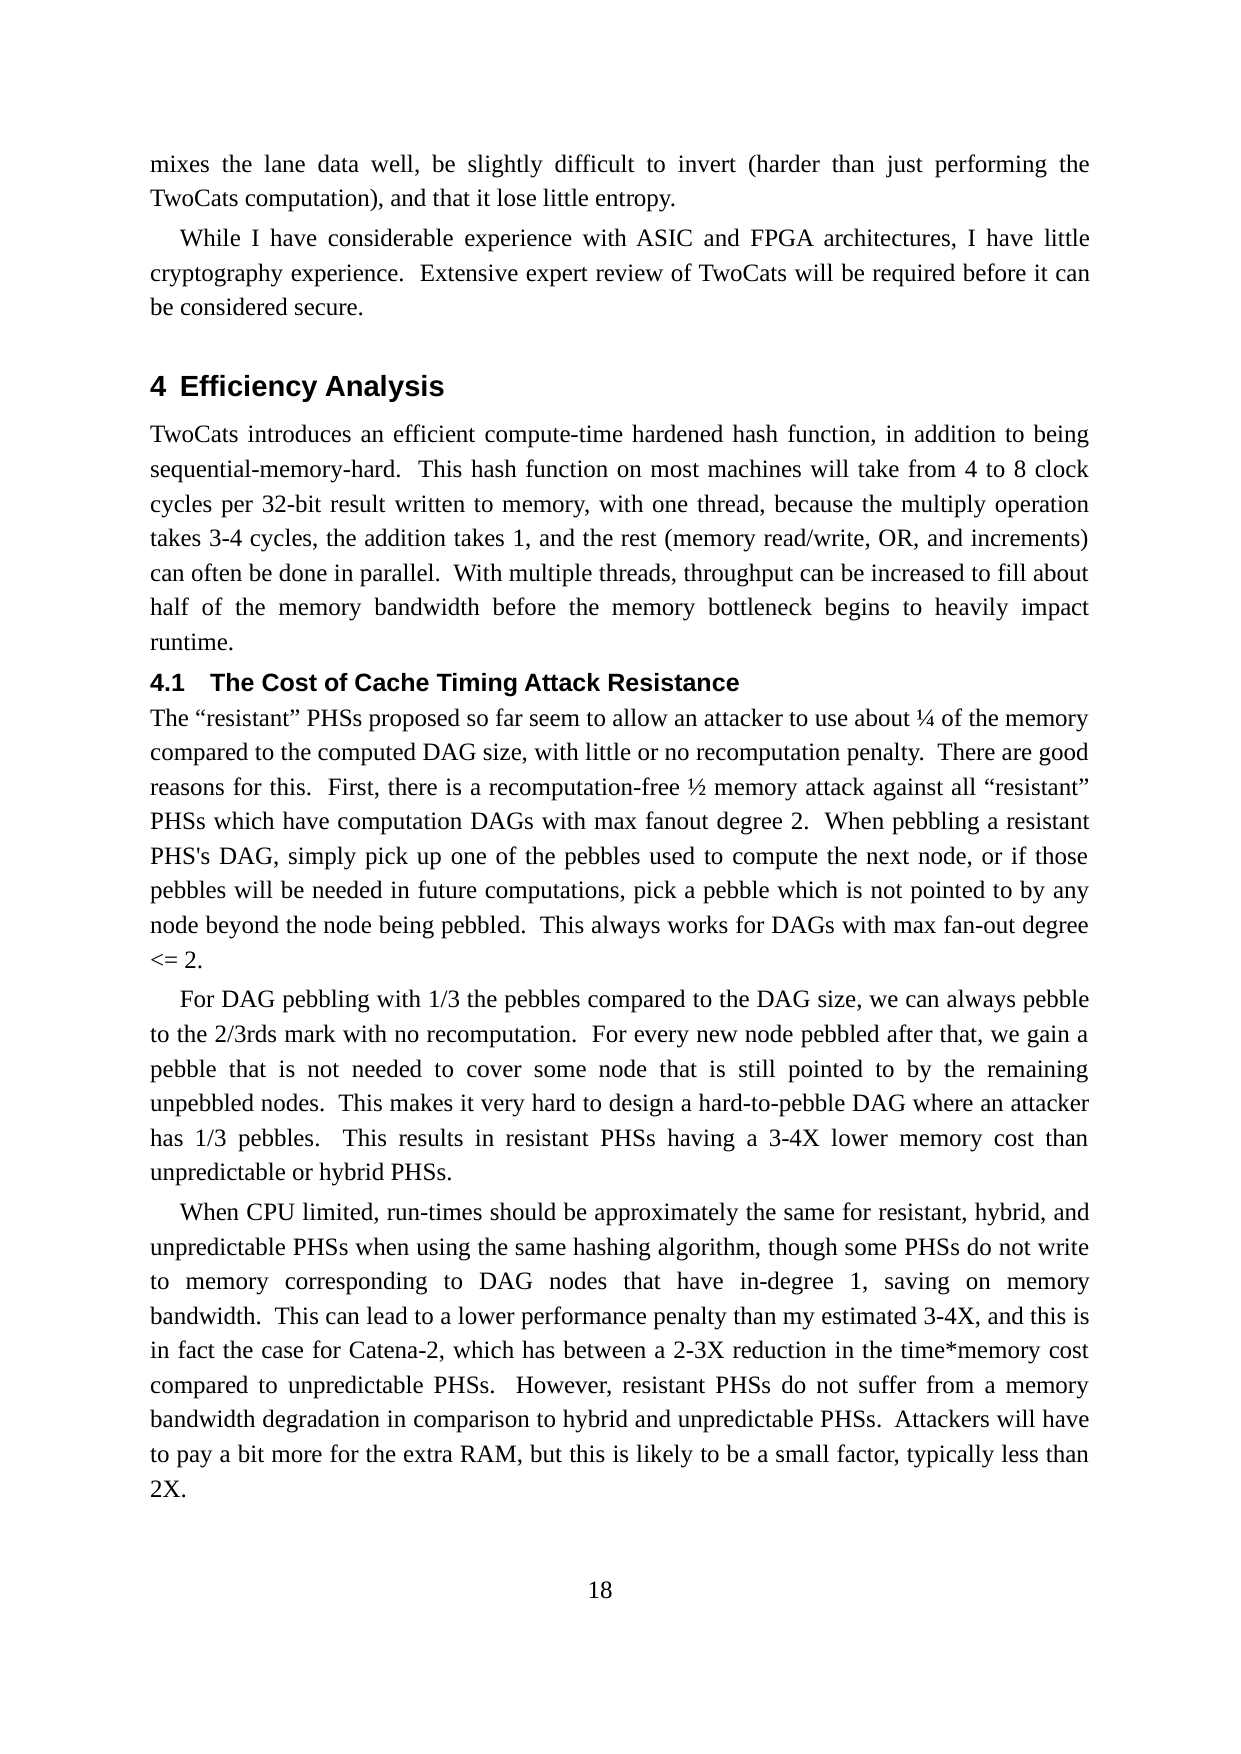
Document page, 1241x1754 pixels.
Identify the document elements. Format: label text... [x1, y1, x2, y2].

text While I have considerable experience with ASIC and FPGA architectures, I have little cryptography experience. Extensive expert review of TwoCats will be required before it can be considered secure. [150, 224, 1091, 321]
text For DAG pebbling with 1/3 the pebbles compared to the DAG size, we can always pebble to the 2/3rds mark with no recomputation. For every new node pebbled after that, we gain a pebble that is not needed to cover some node that is still pointed to by the remaining unpebbled nodes. This makes it very hard to design a hard-to-pebble DAG where an attacker has 1/3 pebbles. This results in resistant PHSs having a 3-4X lower memory cost than unpredictable or hybrid PHSs. [150, 986, 1091, 1186]
text mixes the lane data well, be slightly difficult to invert (harder than just performing the TwoCats computation), and that it lose little entropy. [150, 150, 1091, 212]
text TwoCats introduces an efficient compute-time hardened hash function, in addition to being sequential-memory-hard. This hash function on most machines will take from 4 to 8 clock cycles per 32-bit result written to memory, with one thread, because the multiply operation takes 3-4 cycles, the addition takes 1, and the rest (memory read/write, OR, and increments) can often be done in parallel. With multiple threads, throughput can be increased to fill about half of the memory bandwidth before the memory bottleneck begins to heavily impact runtime. [150, 421, 1091, 656]
text The “resistant” PHSs proposed so far seem to allow an attacker to use about ¼ of the memory compared to the computed DAG size, with little or no recomputation penalty. There are good reasons for this. First, there is a recomputation-free ½ memory attack against all “resistant” PHSs which have computation DAGs with max fanout degree 2. When pebbling a resistant PHS's DAG, simply pick up one of the pebbles used to compute the next node, or if those pebbles will be needed in future computations, pick a pebble which is not pointed to by any node beyond the node being pebbled. This always works for DAGs with max fan-out degree <= 2. [150, 704, 1091, 973]
subtitle Efficiency Analysis [150, 369, 1091, 402]
subtitle The Cost of Cache Timing Attack Resistance [150, 669, 1091, 697]
text When CPU limited, run-times should be approximately the same for resistant, hybrid, and unpredictable PHSs when using the same hashing algorithm, though some PHSs do not write to memory corresponding to DAG nodes that have in-degree 1, saving on memory bandwidth. This can lead to a lower performance penalty than my estimated 3-4X, and this is in fact the case for Catena-2, which has between a 2-3X reduction in the time*memory cost compared to unpredictable PHSs. However, resistant PHSs do not suffer from a memory bandwidth degradation in comparison to hybrid and unpredictable PHSs. Attackers will have to pay a bit more for the extra RAM, but this is likely to be a small factor, typically less than 2X. [150, 1198, 1091, 1502]
